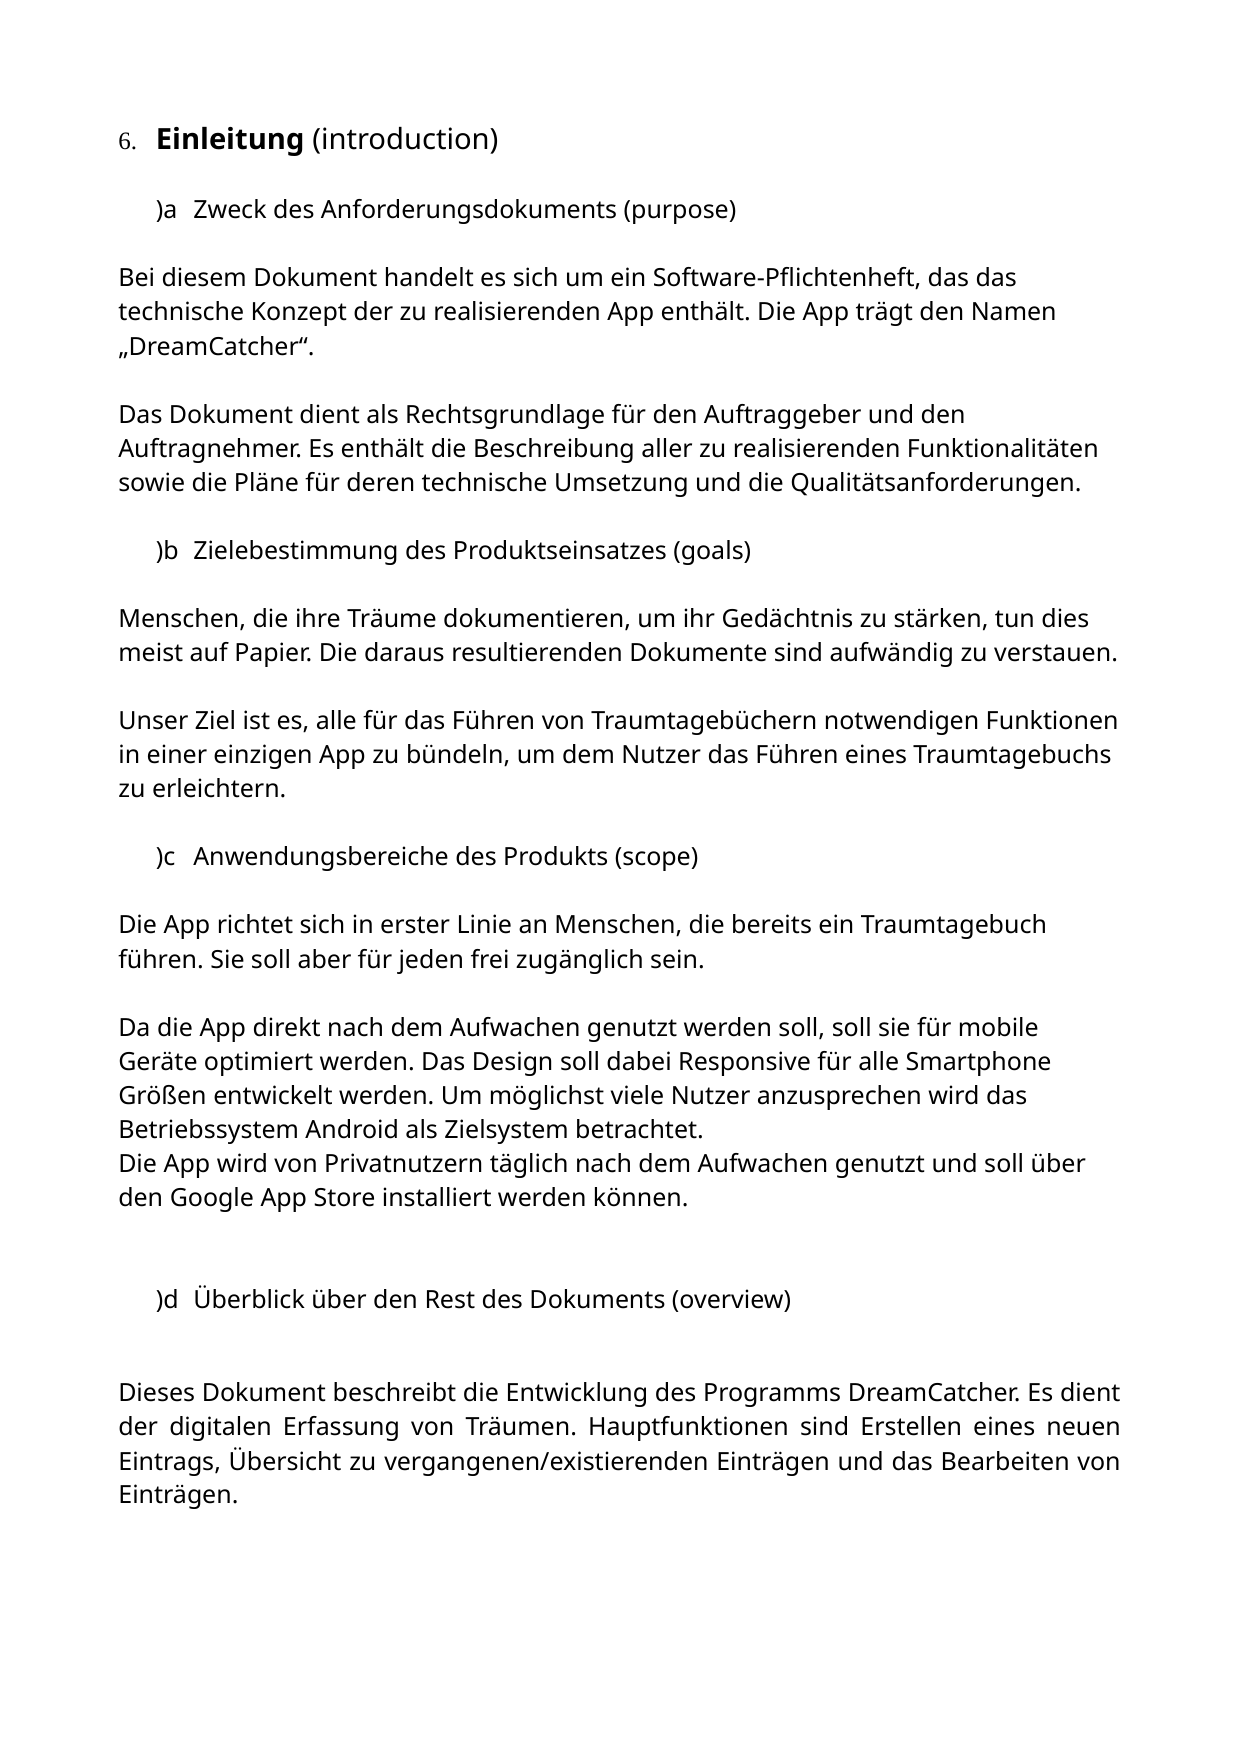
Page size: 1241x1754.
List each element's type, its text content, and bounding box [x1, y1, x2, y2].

list Zielebestimmung des Produktseinsatzes (goals) [156, 532, 1122, 567]
text Die App richtet sich in erster Linie an Menschen, die bereits ein Traumtagebuch führen. Sie soll aber für jeden frei zugänglich sein. [118, 907, 1122, 975]
list Einleitung (introduction) [118, 118, 1122, 158]
text Das Dokument dient als Rechtsgrundlage für den Auftraggeber und den Auftragnehmer. Es enthält die Beschreibung aller zu realisierenden Funktionalitäten sowie die Pläne für deren technische Umsetzung und die Qualitätsanforderungen. [118, 396, 1122, 498]
text Unser Ziel ist es, alle für das Führen von Traumtagebüchern notwendigen Funktionen in einer einzigen App zu bündeln, um dem Nutzer das Führen eines Traumtagebuchs zu erleichtern. [118, 703, 1122, 805]
text Bei diesem Dokument handelt es sich um ein Software-Pflichtenheft, das das technische Konzept der zu realisierenden App enthält. Die App trägt den Namen „DreamCatcher“. [118, 260, 1122, 362]
list Zweck des Anforderungsdokuments (purpose) [156, 192, 1122, 226]
text Menschen, die ihre Träume dokumentieren, um ihr Gedächtnis zu stärken, tun dies meist auf Papier. Die daraus resultierenden Dokumente sind aufwändig zu verstauen. [118, 601, 1122, 669]
text Dieses Dokument beschreibt die Entwicklung des Programms DreamCatcher. Es dient der digitalen Erfassung von Träumen. Hauptfunktionen sind Erstellen eines neuen Eintrags, Übersicht zu vergangenen/existierenden Einträgen und das Bearbeiten von Einträgen. [118, 1375, 1122, 1511]
text Die App wird von Privatnutzern täglich nach dem Aufwachen genutzt und soll über den Google App Store installiert werden können. [118, 1146, 1122, 1214]
text Da die App direkt nach dem Aufwachen genutzt werden soll, soll sie für mobile Geräte optimiert werden. Das Design soll dabei Responsive für alle Smartphone Größen entwickelt werden. Um möglichst viele Nutzer anzusprechen wird das Betriebssystem Android als Zielsystem betrachtet. [118, 1009, 1122, 1146]
list Überblick über den Rest des Dokuments (overview) [156, 1282, 1122, 1316]
list Anwendungsbereiche des Produkts (scope) [156, 839, 1122, 873]
